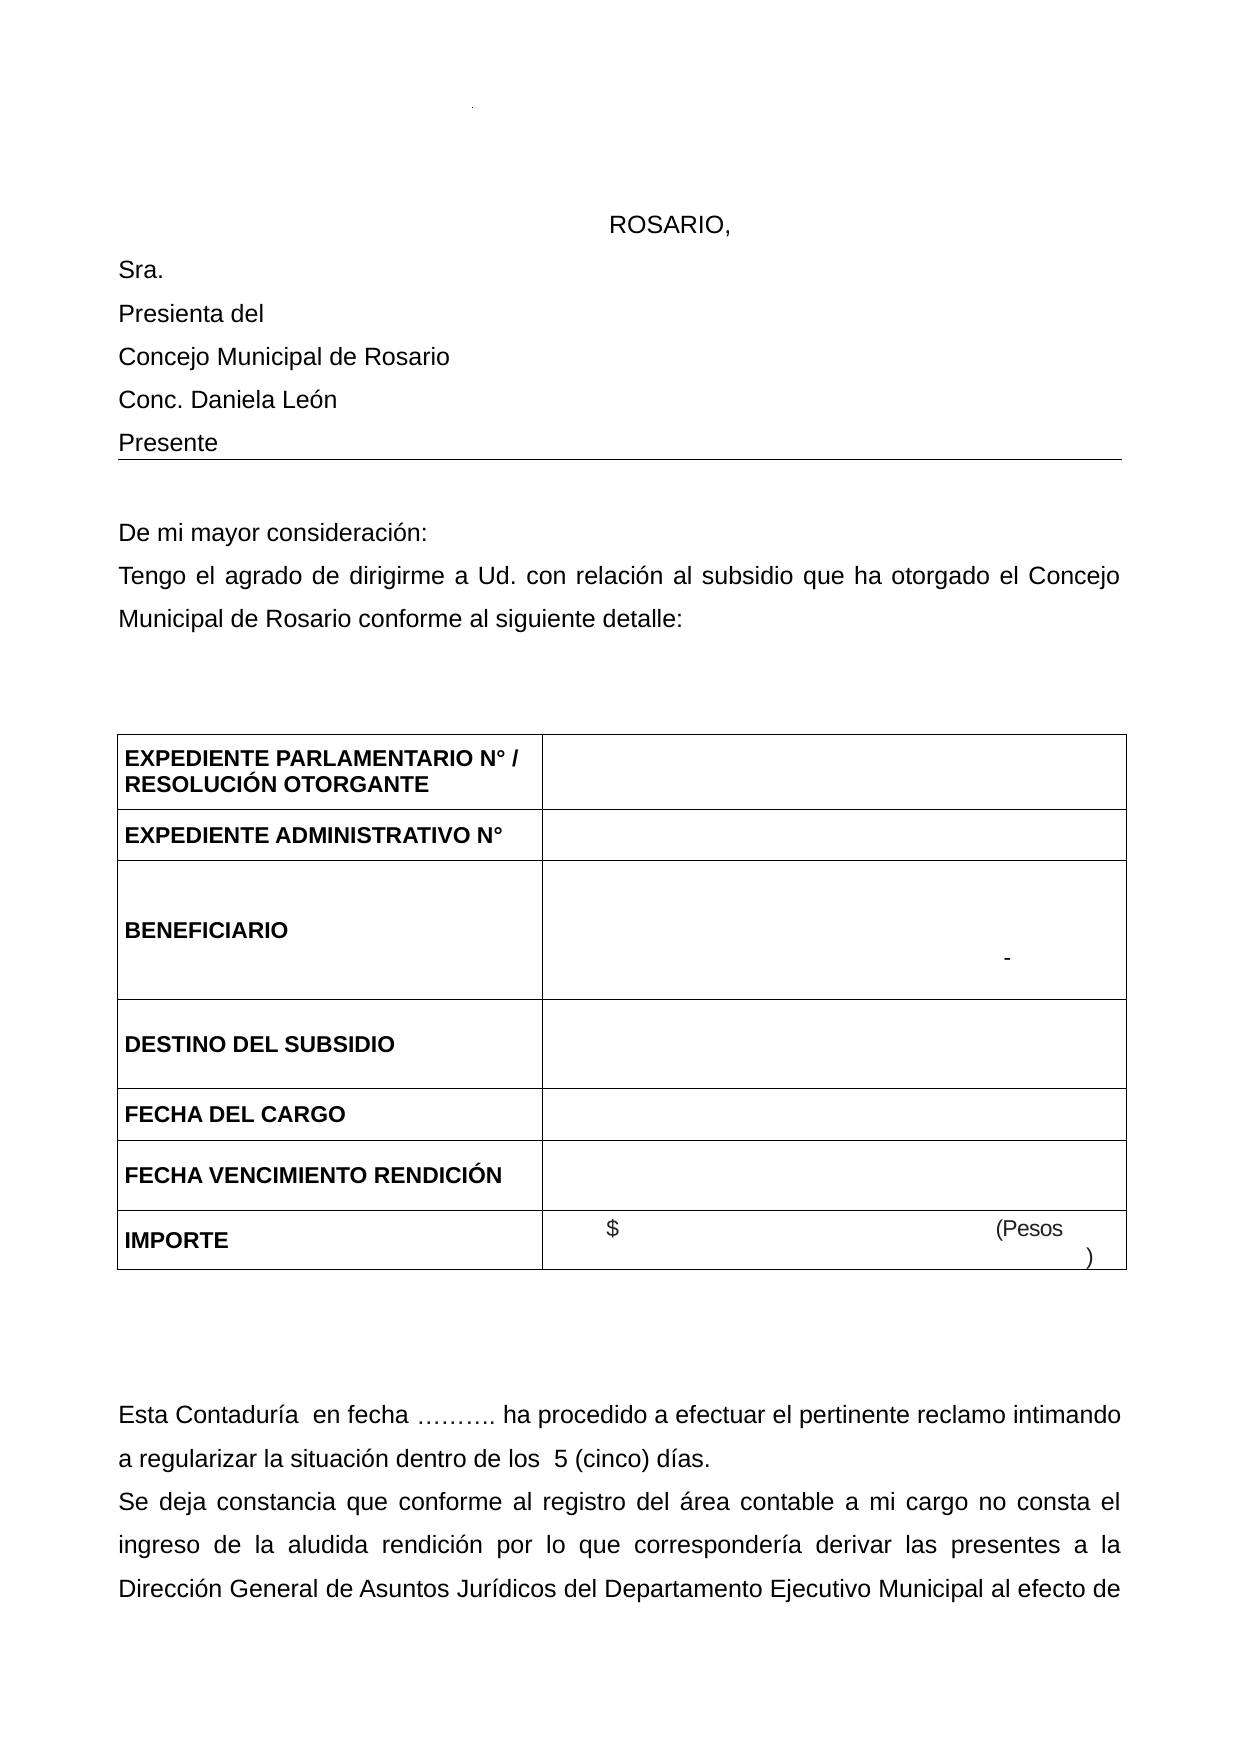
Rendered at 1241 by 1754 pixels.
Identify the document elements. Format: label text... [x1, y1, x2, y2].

table_cell <o.subsidy_id.partner_id.name> <o.subsidy_id.partner_id.document_type_id.name> <o.subsidy_id.partner_id.document_number> <o.subsidy_id.partner_id.street> - <o.subsidy_id.partner_id.phone> [543, 861, 1126, 999]
text ROSARIO, <formatLang(o.date, date=True)> [118, 210, 1122, 240]
table_header EXPEDIENTE PARLAMENTARIO N° / RESOLUCIÓN OTORGANTE [118, 735, 542, 808]
table_cell EXPEDIENTE ADMINISTRATIVO N° [118, 810, 542, 860]
text De mi mayor consideración: [118, 518, 1122, 547]
table_header <o.subsidy_id.parliamentary_expedient> [543, 735, 1126, 808]
table_cell DESTINO DEL SUBSIDIO [118, 1000, 542, 1088]
table_cell <o.subsidy_id.destination> [543, 1000, 1126, 1088]
table_cell FECHA VENCIMIENTO RENDICIÓN [118, 1141, 542, 1210]
text Presente [118, 428, 1122, 459]
text <if test="o.type_id.code == '2'"> [118, 80, 1122, 110]
table_cell BENEFICIARIO [118, 861, 542, 999]
text Conc. Daniela León [118, 385, 1122, 413]
table_cell IMPORTE [118, 1211, 542, 1269]
text Tengo el agrado de dirigirme a Ud. con relación al subsidio que ha otorgado el Concejo Municipal de Rosario conforme al siguiente detalle: [118, 561, 1122, 633]
table_cell $ <formatLang(o.subsidy_id.amount)> (Pesos <number_to_string(o.subsidy_id.amount).upper()>) [543, 1211, 1126, 1269]
table_cell <o.subsidy_id.request_expedient_id.number> [543, 810, 1126, 860]
text Concejo Municipal de Rosario [118, 342, 1122, 370]
table_cell <formatLang(o.subsidy_id.accountability_expiry_date, date=True)> [543, 1141, 1126, 1210]
text Esta Contaduría en fecha ………. ha procedido a efectuar el pertinente reclamo intimando a regularizar la situación dentro de los 5 (cinco) días. [118, 1400, 1122, 1473]
text Se deja constancia que conforme al registro del área contable a mi cargo no consta el ingreso de la aludida rendición por lo que correspondería derivar las presentes a la Dirección General de Asuntos Jurídicos del Departamento Ejecutivo Municipal al efecto de [118, 1487, 1122, 1602]
table_cell <formatLang(o.subsidy_id.cargo_date, date=True)> [543, 1089, 1126, 1140]
text Sra. [118, 255, 1122, 284]
text Presienta del [118, 298, 1122, 327]
table_cell FECHA DEL CARGO [118, 1089, 542, 1140]
